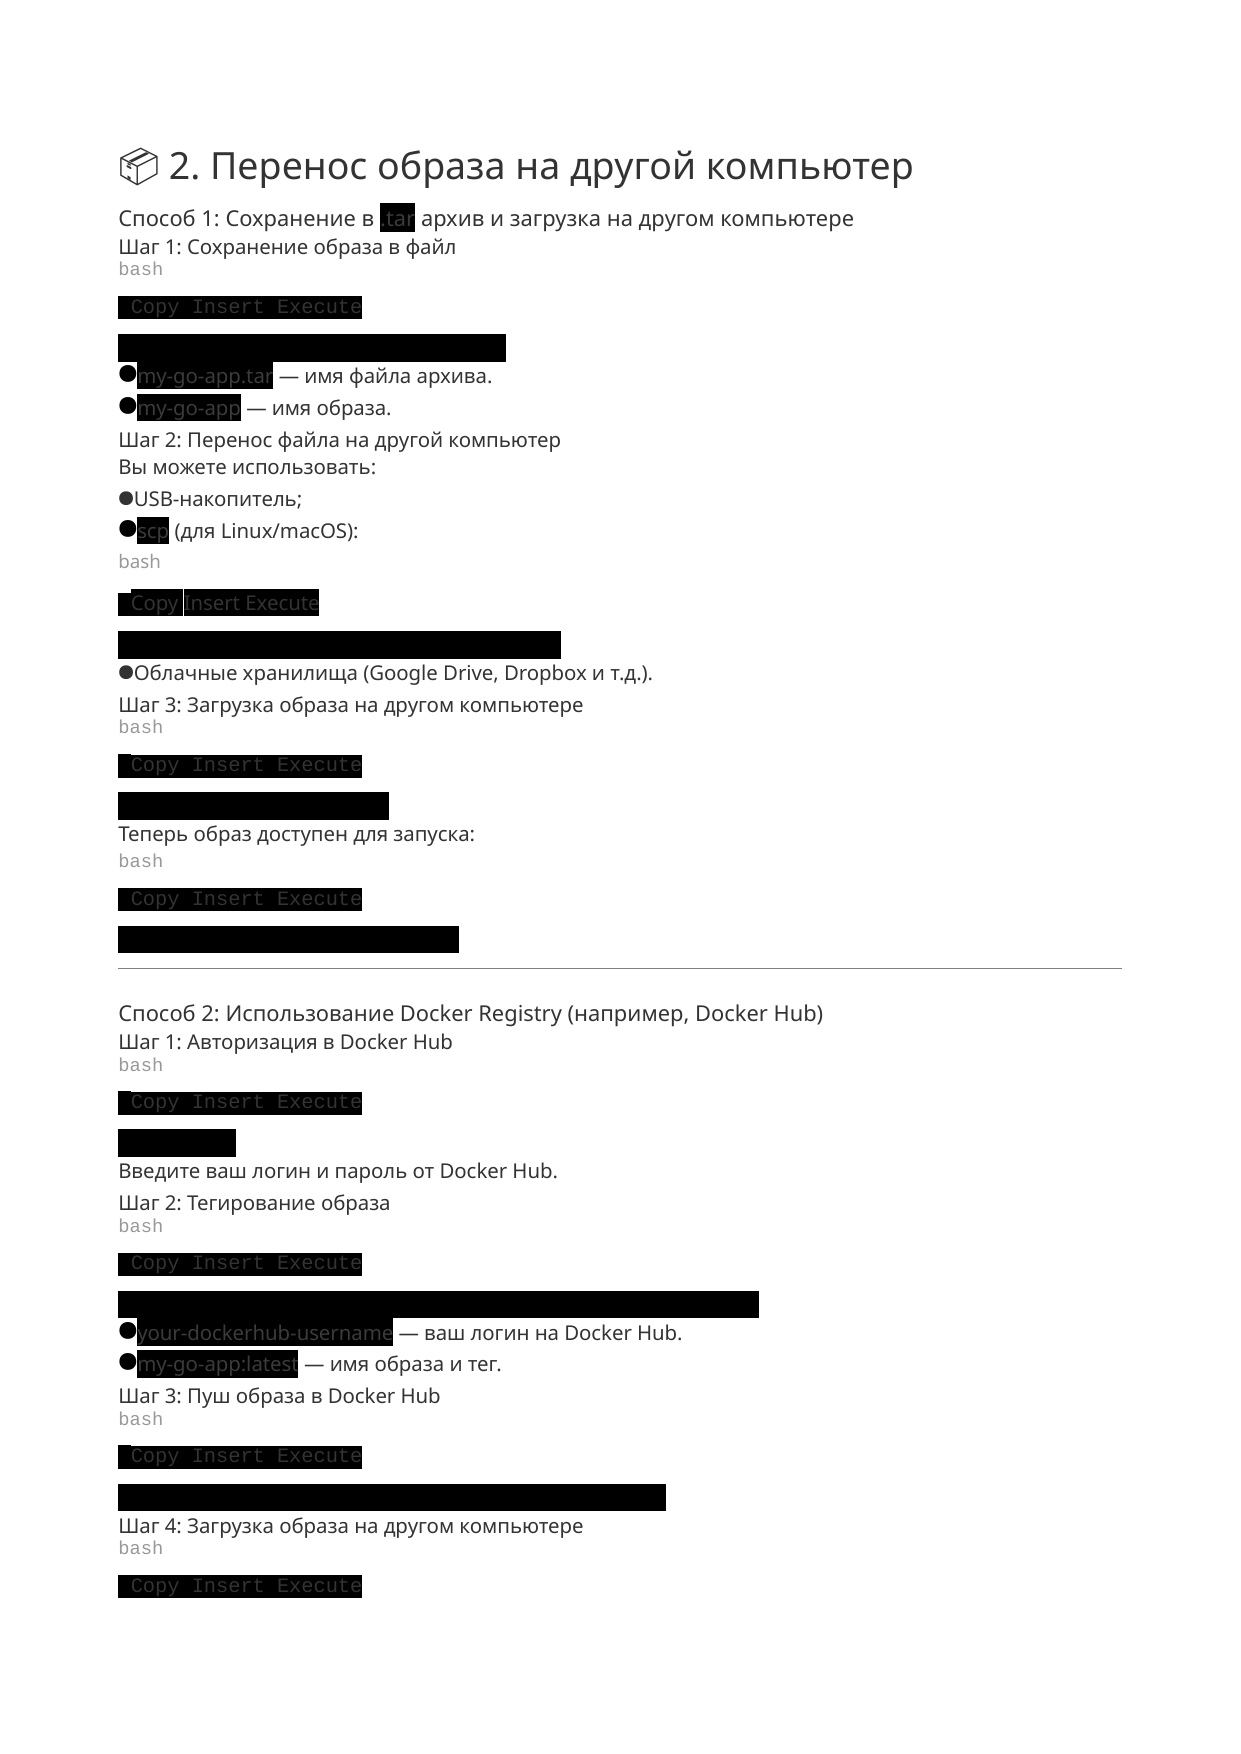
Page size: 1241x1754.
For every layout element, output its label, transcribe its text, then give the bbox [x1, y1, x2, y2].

list your-dockerhub-username — ваш логин на Docker Hub. [118, 1318, 1122, 1346]
subtitle Шаг 1: Авторизация в Docker Hub [118, 1028, 1122, 1055]
text docker tag my-go-app your-dockerhub-username/my-go-app:latest [118, 1291, 1122, 1318]
text bash [118, 1539, 1122, 1560]
text docker push your-dockerhub-username/my-go-app:latest [118, 1484, 1122, 1511]
text Copy Insert Execute [118, 1575, 1122, 1598]
text Copy Insert Execute [118, 754, 1122, 778]
text bash [118, 852, 1122, 873]
text docker load -i my-go-app.tar [118, 792, 1122, 820]
text bash [118, 1409, 1122, 1431]
text docker save -o my-go-app.tar my-go-app [118, 334, 1122, 362]
list Облачные хранилища (Google Drive, Dropbox и т.д.). [118, 659, 1122, 686]
text Copy Insert Execute [118, 1445, 1122, 1469]
subtitle Шаг 1: Сохранение образа в файл [118, 232, 1122, 260]
subtitle Шаг 4: Загрузка образа на другом компьютере [118, 1511, 1122, 1539]
list scp (для Linux/macOS): [118, 517, 1122, 544]
text bash [118, 1055, 1122, 1077]
list scp my-go-app.tar user@remote:/path/to/save [118, 631, 1122, 659]
subtitle 📦 2. Перенос образа на другой компьютер [118, 139, 1122, 190]
text Copy Insert Execute [118, 1091, 1122, 1115]
text Copy Insert Execute [118, 296, 1122, 319]
list my-go-app — имя образа. [118, 393, 1122, 421]
text bash [118, 1217, 1122, 1238]
subtitle Шаг 3: Пуш образа в Docker Hub [118, 1382, 1122, 1409]
list Copy Insert Execute [118, 588, 1122, 616]
subtitle Шаг 2: Тегирование образа [118, 1189, 1122, 1217]
list my-go-app:latest — имя образа и тег. [118, 1350, 1122, 1378]
text Введите ваш логин и пароль от Docker Hub. [118, 1157, 1122, 1185]
text bash [118, 718, 1122, 739]
subtitle Способ 2: Использование Docker Registry (например, Docker Hub) [118, 998, 1122, 1028]
subtitle Шаг 2: Перенос файла на другой компьютер [118, 425, 1122, 453]
list bash [118, 548, 1122, 574]
subtitle Способ 1: Сохранение в .tar архив и загрузка на другом компьютере [118, 202, 1122, 232]
text Вы можете использовать: [118, 453, 1122, 481]
list USB-накопитель; [118, 485, 1122, 512]
text docker login [118, 1129, 1122, 1157]
list my-go-app.tar — имя файла архива. [118, 362, 1122, 389]
text docker run -p 8080:8080 my-go-app [118, 926, 1122, 953]
text Copy Insert Execute [118, 1252, 1122, 1276]
subtitle Шаг 3: Загрузка образа на другом компьютере [118, 691, 1122, 718]
text Copy Insert Execute [118, 888, 1122, 911]
text Теперь образ доступен для запуска: [118, 820, 1122, 848]
text bash [118, 260, 1122, 281]
